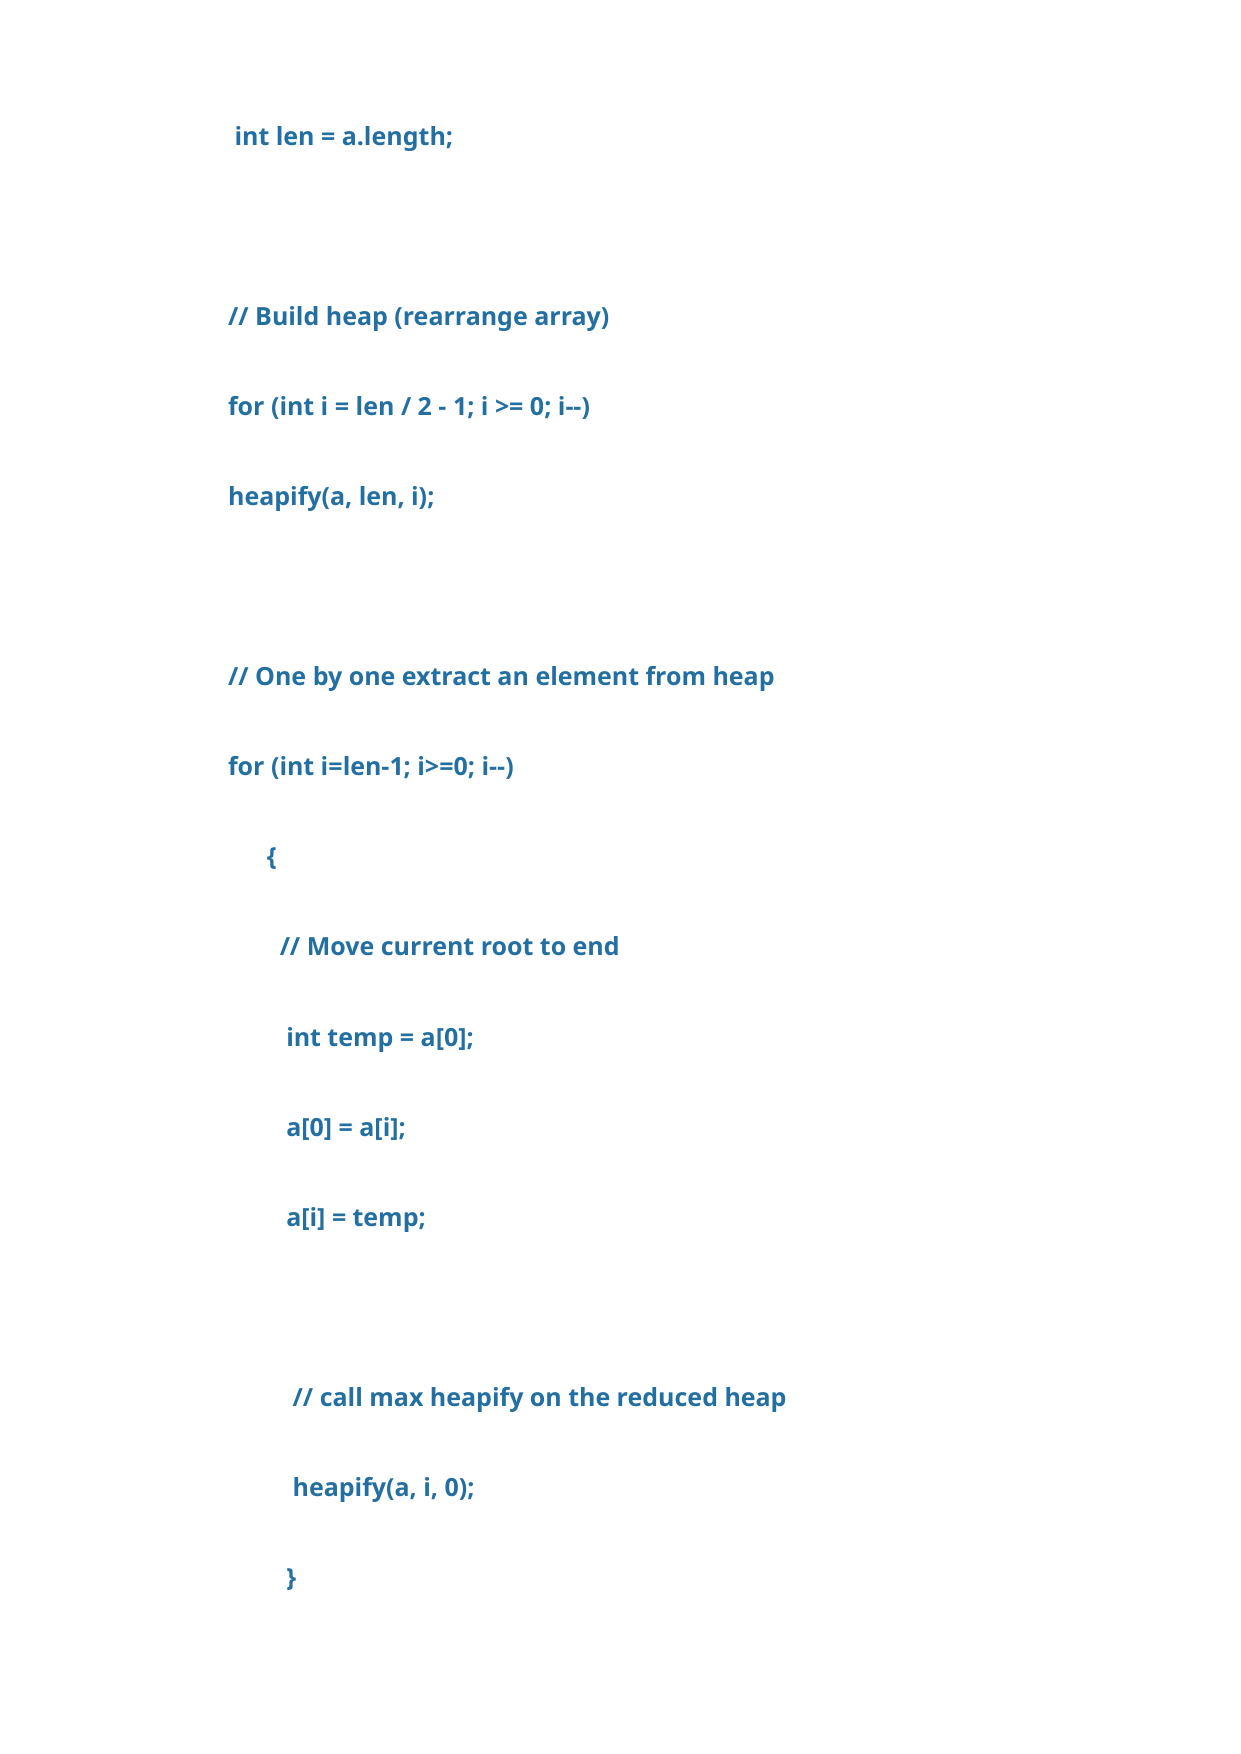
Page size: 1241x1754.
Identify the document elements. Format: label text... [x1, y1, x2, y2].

text // call max heapify on the reduced heap [118, 1379, 1122, 1414]
text heapify(a, i, 0); [118, 1470, 1122, 1504]
text int len = a.length; [118, 118, 1122, 152]
text a[0] = a[i]; [118, 1109, 1122, 1143]
text // One by one extract an element from heap [118, 659, 1122, 693]
text int temp = a[0]; [118, 1019, 1122, 1053]
text for (int i = len / 2 - 1; i >= 0; i--) [118, 388, 1122, 422]
text { [118, 839, 1122, 873]
text for (int i=len-1; i>=0; i--) [118, 749, 1122, 783]
text } [118, 1560, 1122, 1594]
text heapify(a, len, i); [118, 478, 1122, 513]
text // Move current root to end [118, 929, 1122, 963]
text // Build heap (rearrange array) [118, 298, 1122, 332]
text a[i] = temp; [118, 1199, 1122, 1233]
